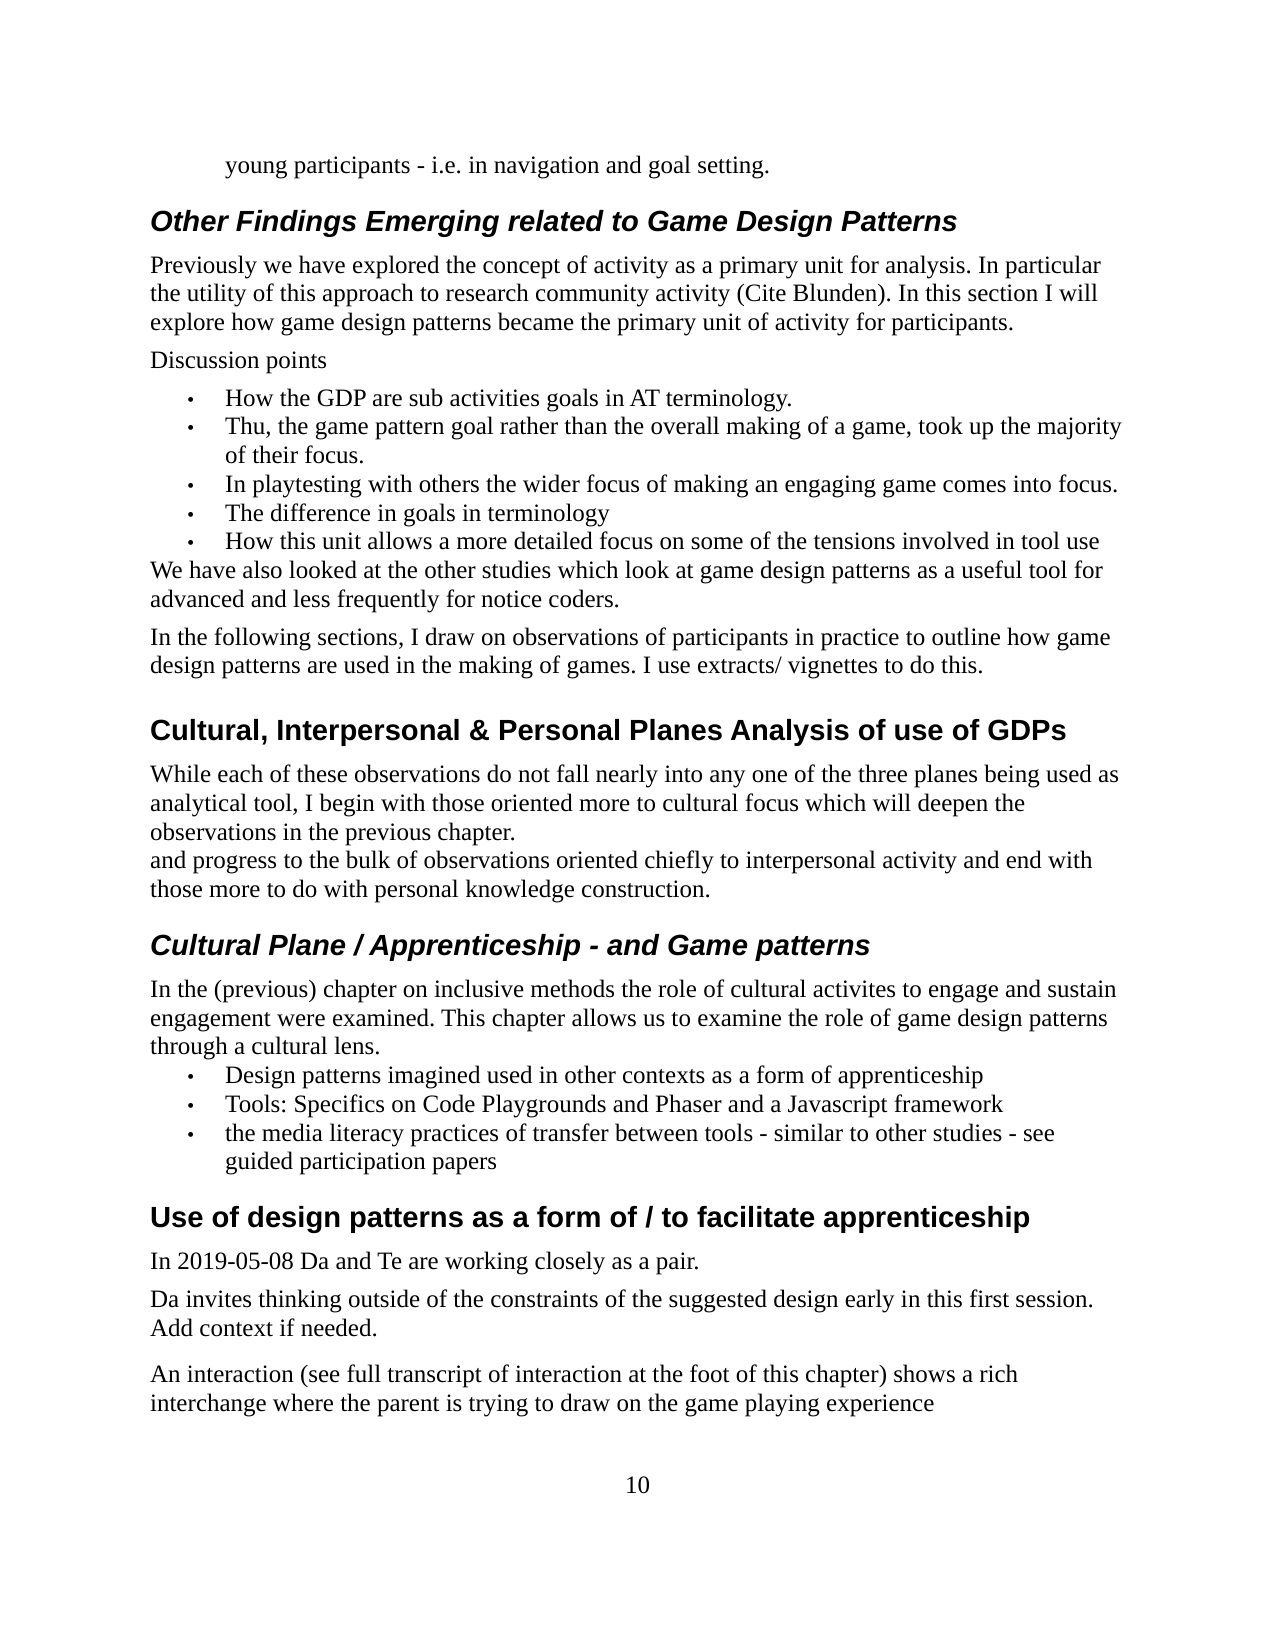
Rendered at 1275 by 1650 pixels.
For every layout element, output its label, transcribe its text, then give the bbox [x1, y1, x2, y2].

text We have also looked at the other studies which look at game design patterns as a useful tool for advanced and less frequently for notice coders. [150, 555, 1125, 613]
text In the following sections, I draw on observations of participants in practice to outline how game design patterns are used in the making of games. I use extracts/ vignettes to do this. [150, 622, 1125, 679]
list Thu, the game pattern goal rather than the overall making of a game, took up the majority of their focus. [187, 411, 1125, 469]
list the media literacy practices of transfer between tools - similar to other studies - see guided participation papers [187, 1118, 1125, 1175]
list Tools: Specifics on Code Playgrounds and Phaser and a Javascript framework [187, 1089, 1125, 1118]
subtitle Cultural Plane / Apprenticeship - and Game patterns [150, 928, 1125, 961]
list young participants - i.e. in navigation and goal setting. [187, 150, 1125, 179]
text While each of these observations do not fall nearly into any one of the three planes being used as analytical tool, I begin with those oriented more to cultural focus which will deepen the observations in the previous chapter. and progress to the bulk of observations oriented chiefly to interpersonal activity and end with those more to do with personal knowledge construction. [150, 759, 1125, 903]
text Discussion points [150, 345, 1125, 374]
list How the GDP are sub activities goals in AT terminology. [187, 383, 1125, 411]
list Design patterns imagined used in other contexts as a form of apprenticeship [187, 1060, 1125, 1089]
text In the (previous) chapter on inclusive methods the role of cultural activites to engage and sustain engagement were examined. This chapter allows us to examine the role of game design patterns through a cultural lens. [150, 974, 1125, 1060]
list How this unit allows a more detailed focus on some of the tensions involved in tool use [187, 526, 1125, 555]
list In playtesting with others the wider focus of making an engaging game comes into focus. [187, 469, 1125, 498]
text Da invites thinking outside of the constraints of the suggested design early in this first session. Add context if needed. [150, 1284, 1125, 1341]
list The difference in goals in terminology [187, 498, 1125, 526]
text In 2019-05-08 Da and Te are working closely as a pair. [150, 1246, 1125, 1275]
subtitle Use of design patterns as a form of / to facilitate apprenticeship [150, 1200, 1125, 1234]
text Previously we have explored the concept of activity as a primary unit for analysis. In particular the utility of this approach to research community activity (Cite Blunden). In this section I will explore how game design patterns became the primary unit of activity for participants. [150, 250, 1125, 336]
subtitle Cultural, Interpersonal & Personal Planes Analysis of use of GDPs [150, 713, 1125, 747]
subtitle Other Findings Emerging related to Game Design Patterns [150, 204, 1125, 237]
text An interaction (see full transcript of interaction at the foot of this chapter) shows a rich interchange where the parent is trying to draw on the game playing experience [150, 1359, 1125, 1417]
